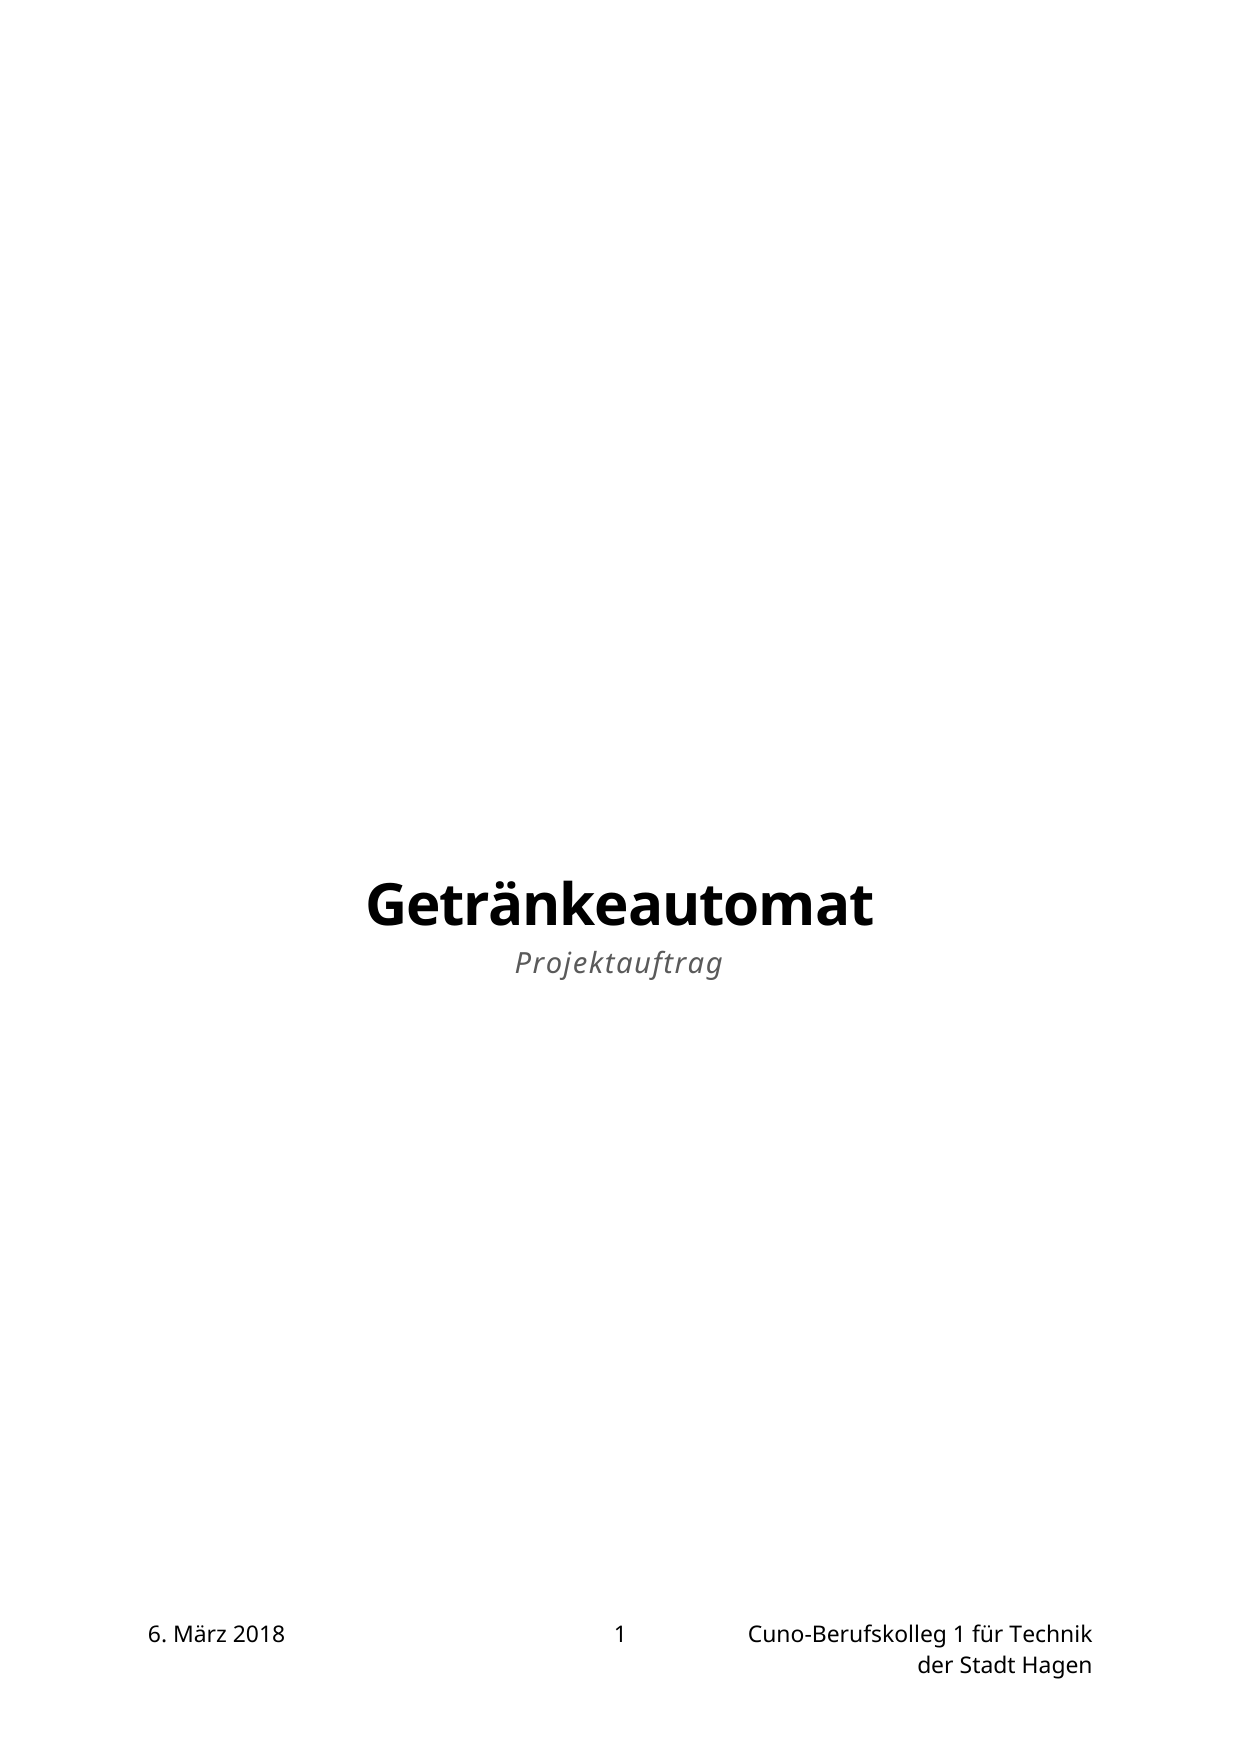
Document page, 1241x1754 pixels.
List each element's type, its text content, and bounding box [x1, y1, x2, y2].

title Getränkeautomat [148, 863, 1093, 942]
subtitle Projektauftrag [148, 942, 1093, 982]
